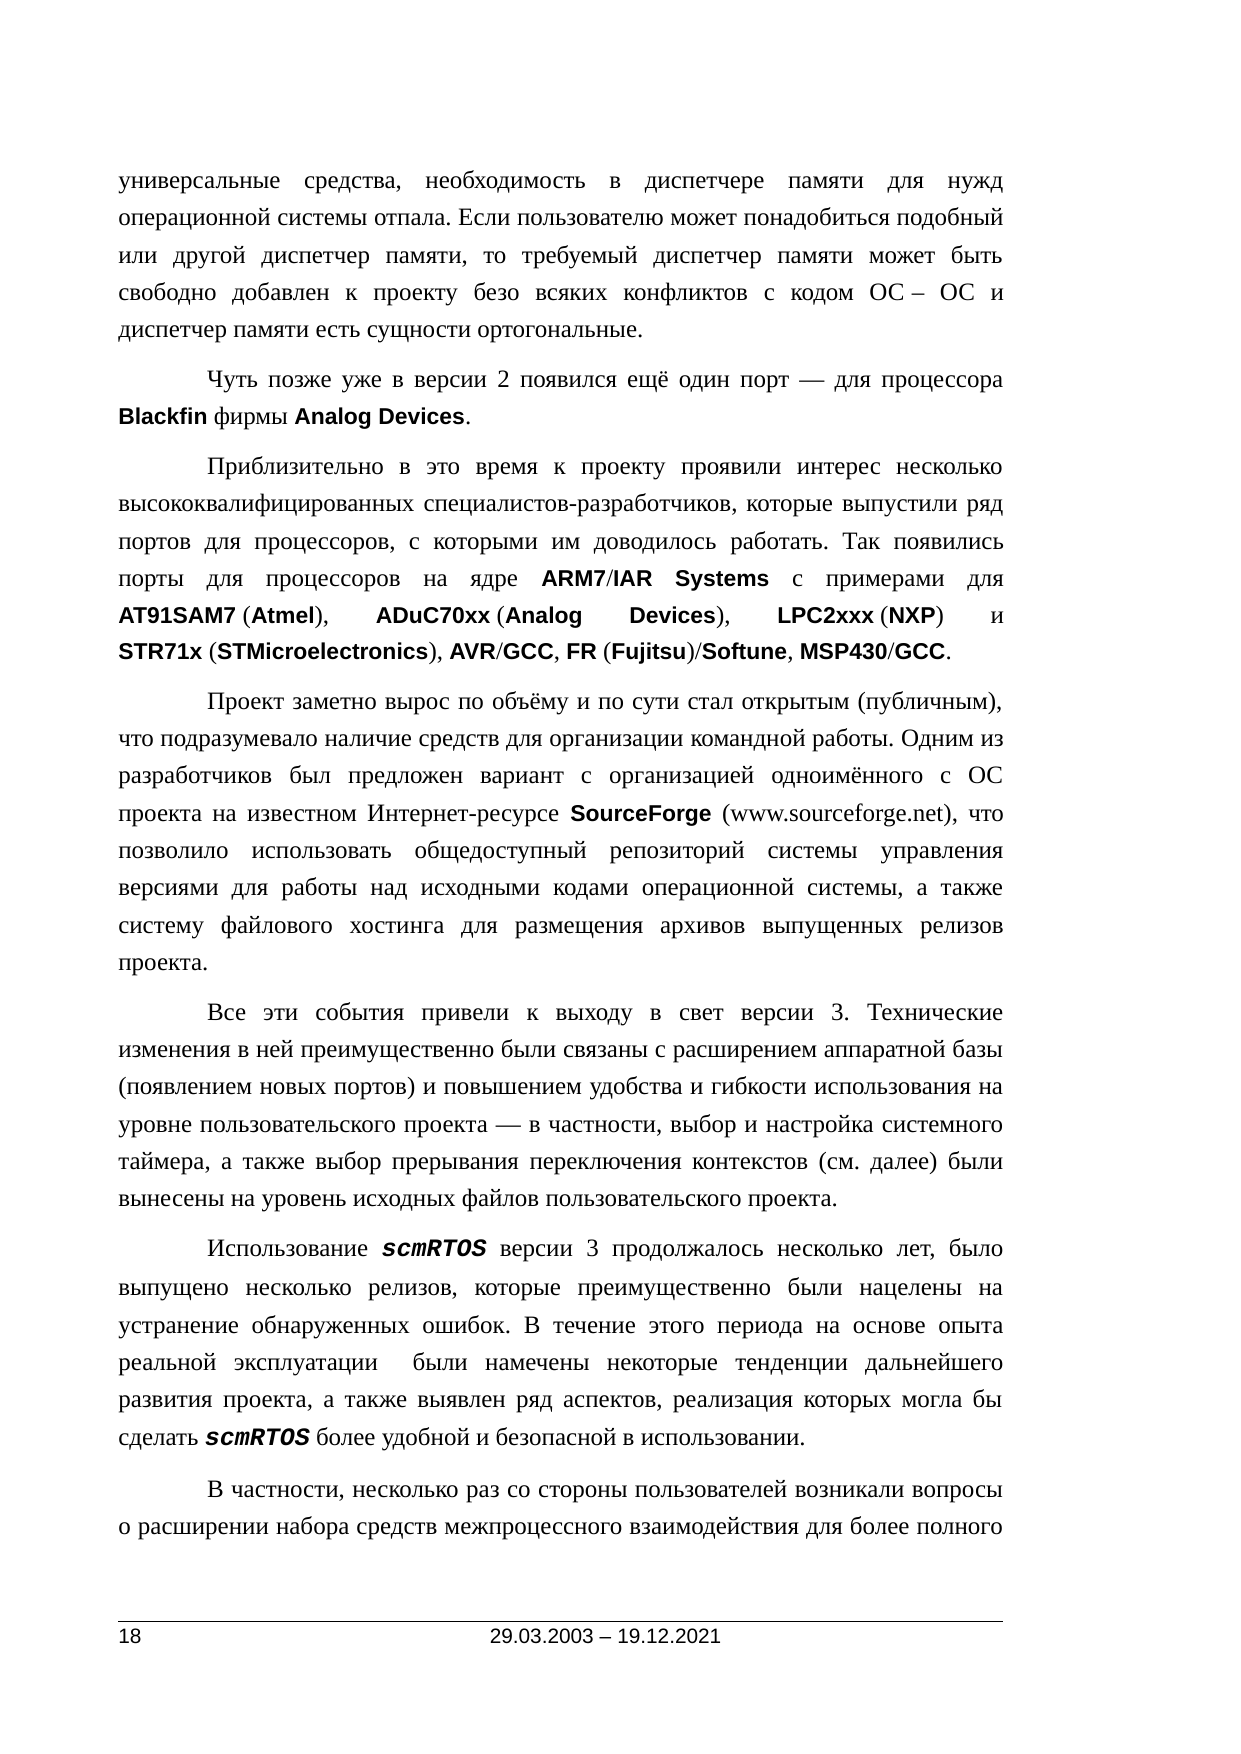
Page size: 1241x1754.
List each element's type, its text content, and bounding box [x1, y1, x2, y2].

text универсальные средства, необходимость в диспетчере памяти для нужд операционной системы отпала. Если пользователю может понадобиться подобный или другой диспетчер памяти, то требуемый диспетчер памяти может быть свободно добавлен к проекту безо всяких конфликтов с кодом ОС – ОС и диспетчер памяти есть сущности ортогональные. [118, 165, 1004, 343]
text Проект заметно вырос по объёму и по сути стал открытым (публичным), что подразумевало наличие средств для организации командной работы. Одним из разработчиков был предложен вариант с организацией одноимённого с ОС проекта на известном Интернет-ресурсе SourceForge (www.sourceforge.net), что позволило использовать общедоступный репозиторий системы управления версиями для работы над исходными кодами операционной системы, а также систему файлового хостинга для размещения архивов выпущенных релизов проекта. [118, 686, 1004, 976]
text Чуть позже уже в версии 2 появился ещё один порт — для процессора Blackfin фирмы Analog Devices. [118, 364, 1004, 430]
text Приблизительно в это время к проекту проявили интерес несколько высококвалифицированных специалистов-разработчиков, которые выпустили ряд портов для процессоров, с которыми им доводилось работать. Так появились порты для процессоров на ядре ARM7/IAR Systems с примерами для AT91SAM7 (Atmel), ADuC70xx (Analog Devices), LPC2xxx (NXP) и STR71x (STMicroelectronics), AVR/GCC, FR (Fujitsu)/Softune, MSP430/GCC. [118, 451, 1004, 665]
text В частности, несколько раз со стороны пользователей возникали вопросы о расширении набора средств межпроцессного взаимодействия для более полного [118, 1474, 1004, 1540]
text Все эти события привели к выходу в свет версии 3. Технические изменения в ней преимущественно были связаны с расширением аппаратной базы (появлением новых портов) и повышением удобства и гибкости использования на уровне пользовательского проекта — в частности, выбор и настройка системного таймера, а также выбор прерывания переключения контекстов (см. далее) были вынесены на уровень исходных файлов пользовательского проекта. [118, 997, 1004, 1212]
text Использование scmRTOS версии 3 продолжалось несколько лет, было выпущено несколько релизов, которые преимущественно были нацелены на устранение обнаруженных ошибок. В течение этого периода на основе опыта реальной эксплуатации были намечены некоторые тенденции дальнейшего развития проекта, а также выявлен ряд аспектов, реализация которых могла бы сделать scmRTOS более удобной и безопасной в использовании. [118, 1233, 1004, 1452]
